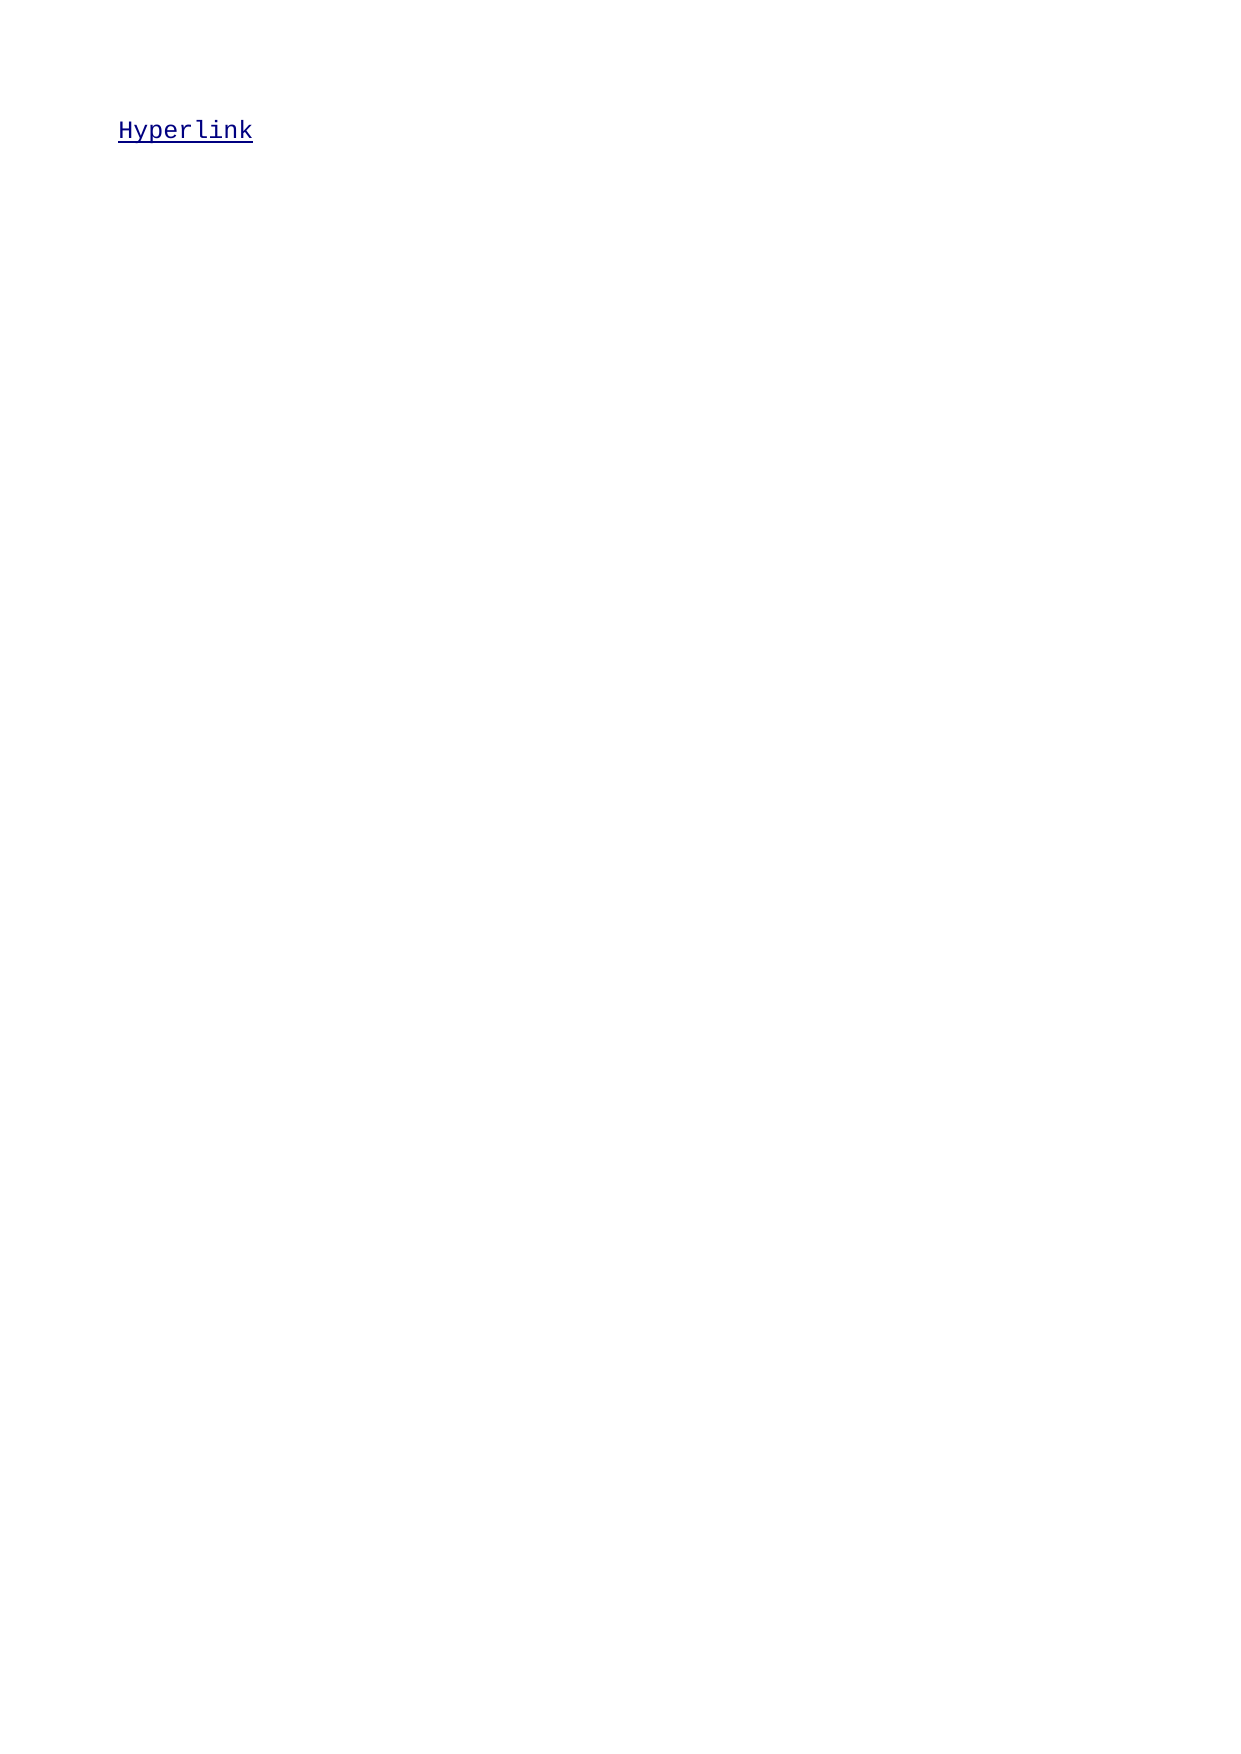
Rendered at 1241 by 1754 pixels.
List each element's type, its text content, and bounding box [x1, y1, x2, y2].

text Hyperlink [118, 118, 1122, 146]
